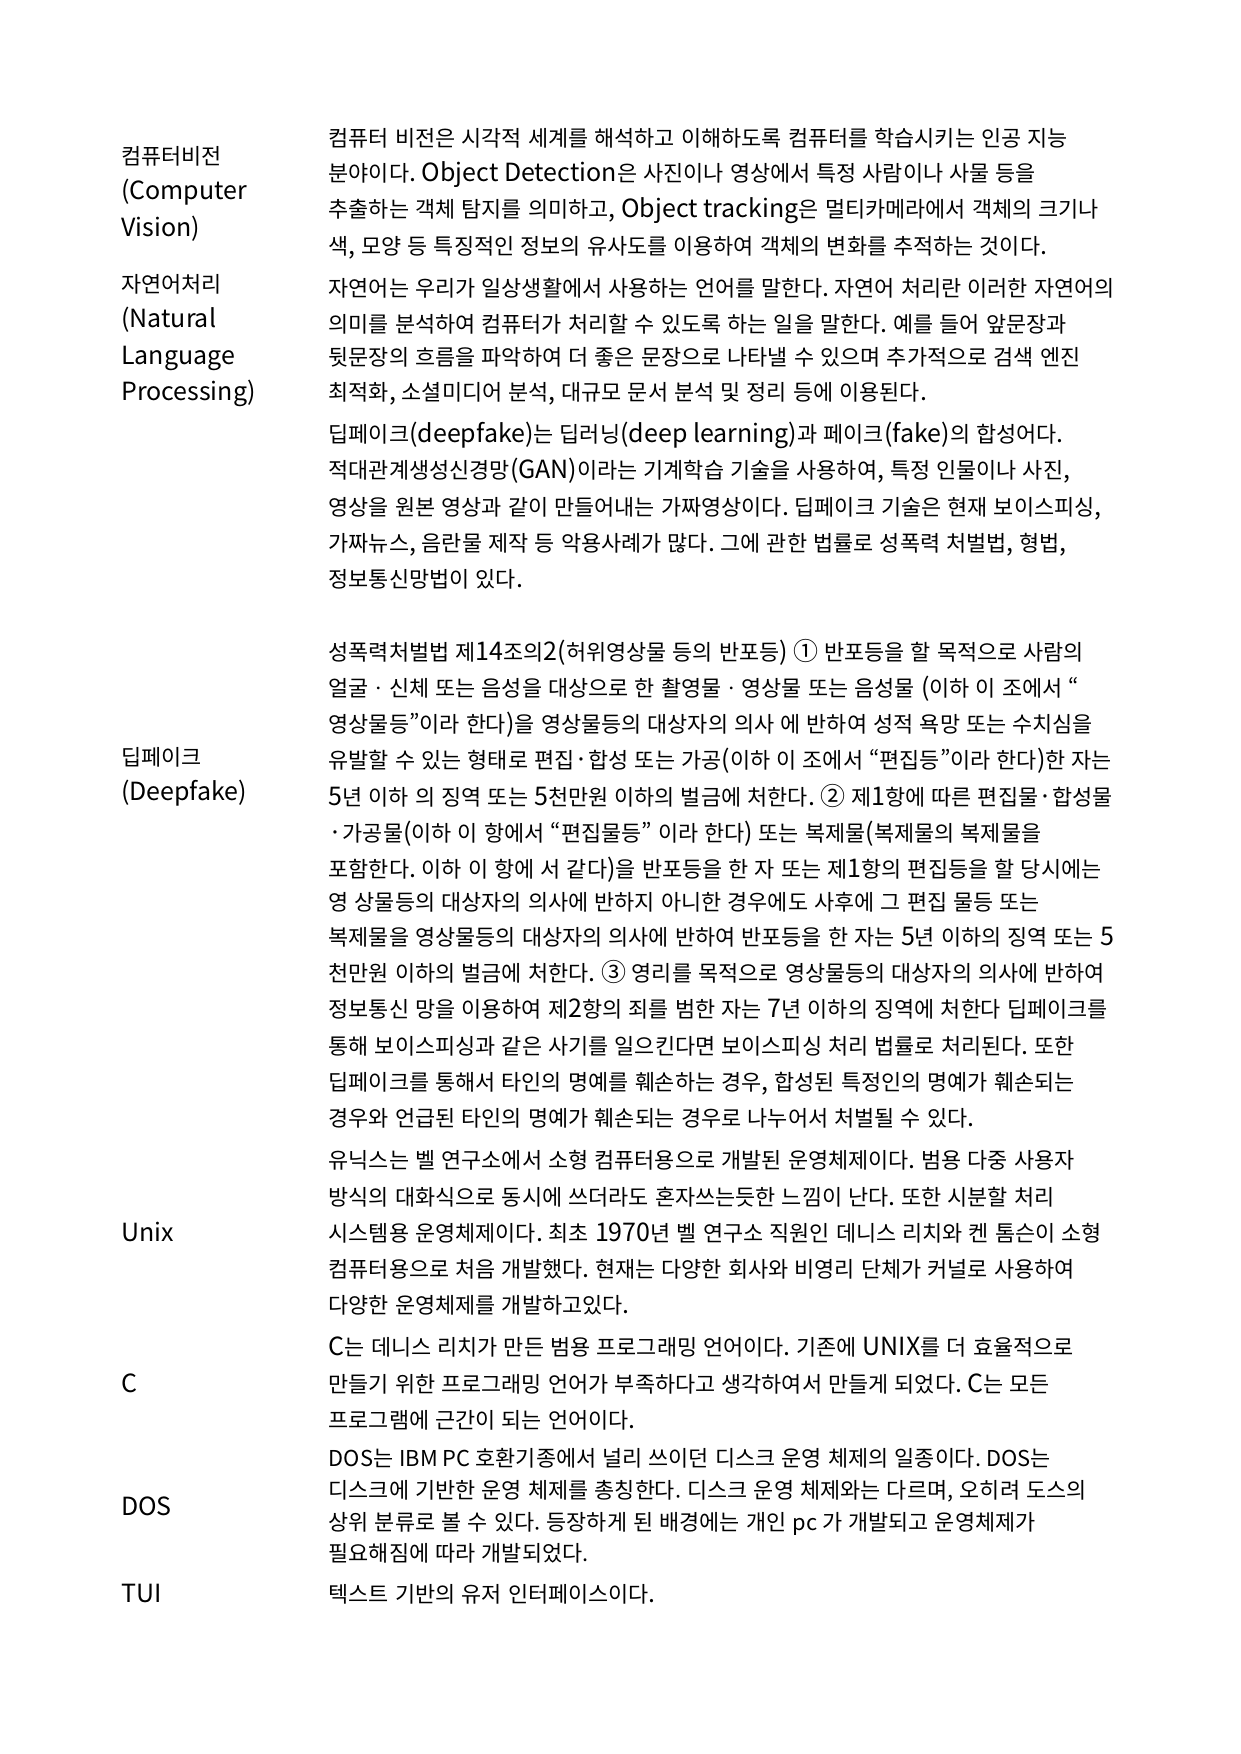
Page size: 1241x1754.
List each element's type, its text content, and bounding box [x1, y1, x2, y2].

table_cell C [118, 1324, 326, 1438]
table_cell 딥페이크(deepfake)는 딥러닝(deep learning)과 페이크(fake)의 합성어다. 적대관계생성신경망(GAN)이라는 기계학습 기술을 사용하여, 특정 인물이나 사진, 영상을 원본 영상과 같이 만들어내는 가짜영상이다. 딥페이크 기술은 현재 보이스피싱, 가짜뉴스, 음란물 제작 등 악용사례가 많다. 그에 관한 법률로 성폭력 처벌법, 형법, 정보통신망법이 있다. 성폭력처벌법 제14조의2(허위영상물 등의 반포등) ① 반포등을 할 목적으로 사람의 얼굴ㆍ신체 또는 음성을 대상으로 한 촬영물ㆍ영상물 또는 음성물 (이하 이 조에서 “영상물등”이라 한다)을 영상물등의 대상자의 의사 에 반하여 성적 욕망 또는 수치심을 유발할 수 있는 형태로 편집·합성 또는 가공(이하 이 조에서 “편집등”이라 한다)한 자는 5년 이하 의 징역 또는 5천만원 이하의 벌금에 처한다. ② 제1항에 따른 편집물·합성물·가공물(이하 이 항에서 “편집물등” 이라 한다) 또는 복제물(복제물의 복제물을 포함한다. 이하 이 항에 서 같다)을 반포등을 한 자 또는 제1항의 편집등을 할 당시에는 영 상물등의 대상자의 의사에 반하지 아니한 경우에도 사후에 그 편집 물등 또는 복제물을 영상물등의 대상자의 의사에 반하여 반포등을 한 자는 5년 이하의 징역 또는 5천만원 이하의 벌금에 처한다. ③ 영리를 목적으로 영상물등의 대상자의 의사에 반하여 정보통신 망을 이용하여 제2항의 죄를 범한 자는 7년 이하의 징역에 처한다 딥페이크를 통해 보이스피싱과 같은 사기를 일으킨다면 보이스피싱 처리 법률로 처리된다. 또한 딥페이크를 통해서 타인의 명예를 훼손하는 경우, 합성된 특정인의 명예가 훼손되는 경우와 언급된 타인의 명예가 훼손되는 경우로 나누어서 처벌될 수 있다. [326, 411, 1122, 1137]
table_cell DOS [118, 1439, 326, 1571]
table_cell Unix [118, 1137, 326, 1324]
table_cell 자연어는 우리가 일상생활에서 사용하는 언어를 말한다. 자연어 처리란 이러한 자연어의 의미를 분석하여 컴퓨터가 처리할 수 있도록 하는 일을 말한다. 예를 들어 앞문장과 뒷문장의 흐름을 파악하여 더 좋은 문장으로 나타낼 수 있으며 추가적으로 검색 엔진 최적화, 소셜미디어 분석, 대규모 문서 분석 및 정리 등에 이용된다. [326, 264, 1122, 411]
table_cell 컴퓨터 비전은 시각적 세계를 해석하고 이해하도록 컴퓨터를 학습시키는 인공 지능 분야이다. Object Detection은 사진이나 영상에서 특정 사람이나 사물 등을 추출하는 객체 탐지를 의미하고, Object tracking은 멀티카메라에서 객체의 크기나 색, 모양 등 특징적인 정보의 유사도를 이용하여 객체의 변화를 추적하는 것이다. [326, 118, 1122, 264]
table_cell 컴퓨터비전(Computer Vision) [118, 118, 326, 264]
table_cell 텍스트 기반의 유저 인터페이스이다. [326, 1571, 1122, 1613]
table_cell C는 데니스 리치가 만든 범용 프로그래밍 언어이다. 기존에 UNIX를 더 효율적으로 만들기 위한 프로그래밍 언어가 부족하다고 생각하여서 만들게 되었다. C는 모든 프로그램에 근간이 되는 언어이다. [326, 1324, 1122, 1438]
table_cell 딥페이크(Deepfake) [118, 411, 326, 1137]
table_cell DOS는 IBM PC 호환기종에서 널리 쓰이던 디스크 운영 체제의 일종이다. DOS는 디스크에 기반한 운영 체제를 총칭한다. 디스크 운영 체제와는 다르며, 오히려 도스의 상위 분류로 볼 수 있다. 등장하게 된 배경에는 개인 pc 가 개발되고 운영체제가 필요해짐에 따라 개발되었다. [326, 1439, 1122, 1571]
table_cell 유닉스는 벨 연구소에서 소형 컴퓨터용으로 개발된 운영체제이다. 범용 다중 사용자 방식의 대화식으로 동시에 쓰더라도 혼자쓰는듯한 느낌이 난다. 또한 시분할 처리 시스템용 운영체제이다. 최초 1970년 벨 연구소 직원인 데니스 리치와 켄 톰슨이 소형 컴퓨터용으로 처음 개발했다. 현재는 다양한 회사와 비영리 단체가 커널로 사용하여 다양한 운영체제를 개발하고있다. [326, 1137, 1122, 1324]
table_cell 자연어처리 (Natural Language Processing) [118, 264, 326, 411]
table_cell TUI [118, 1571, 326, 1613]
